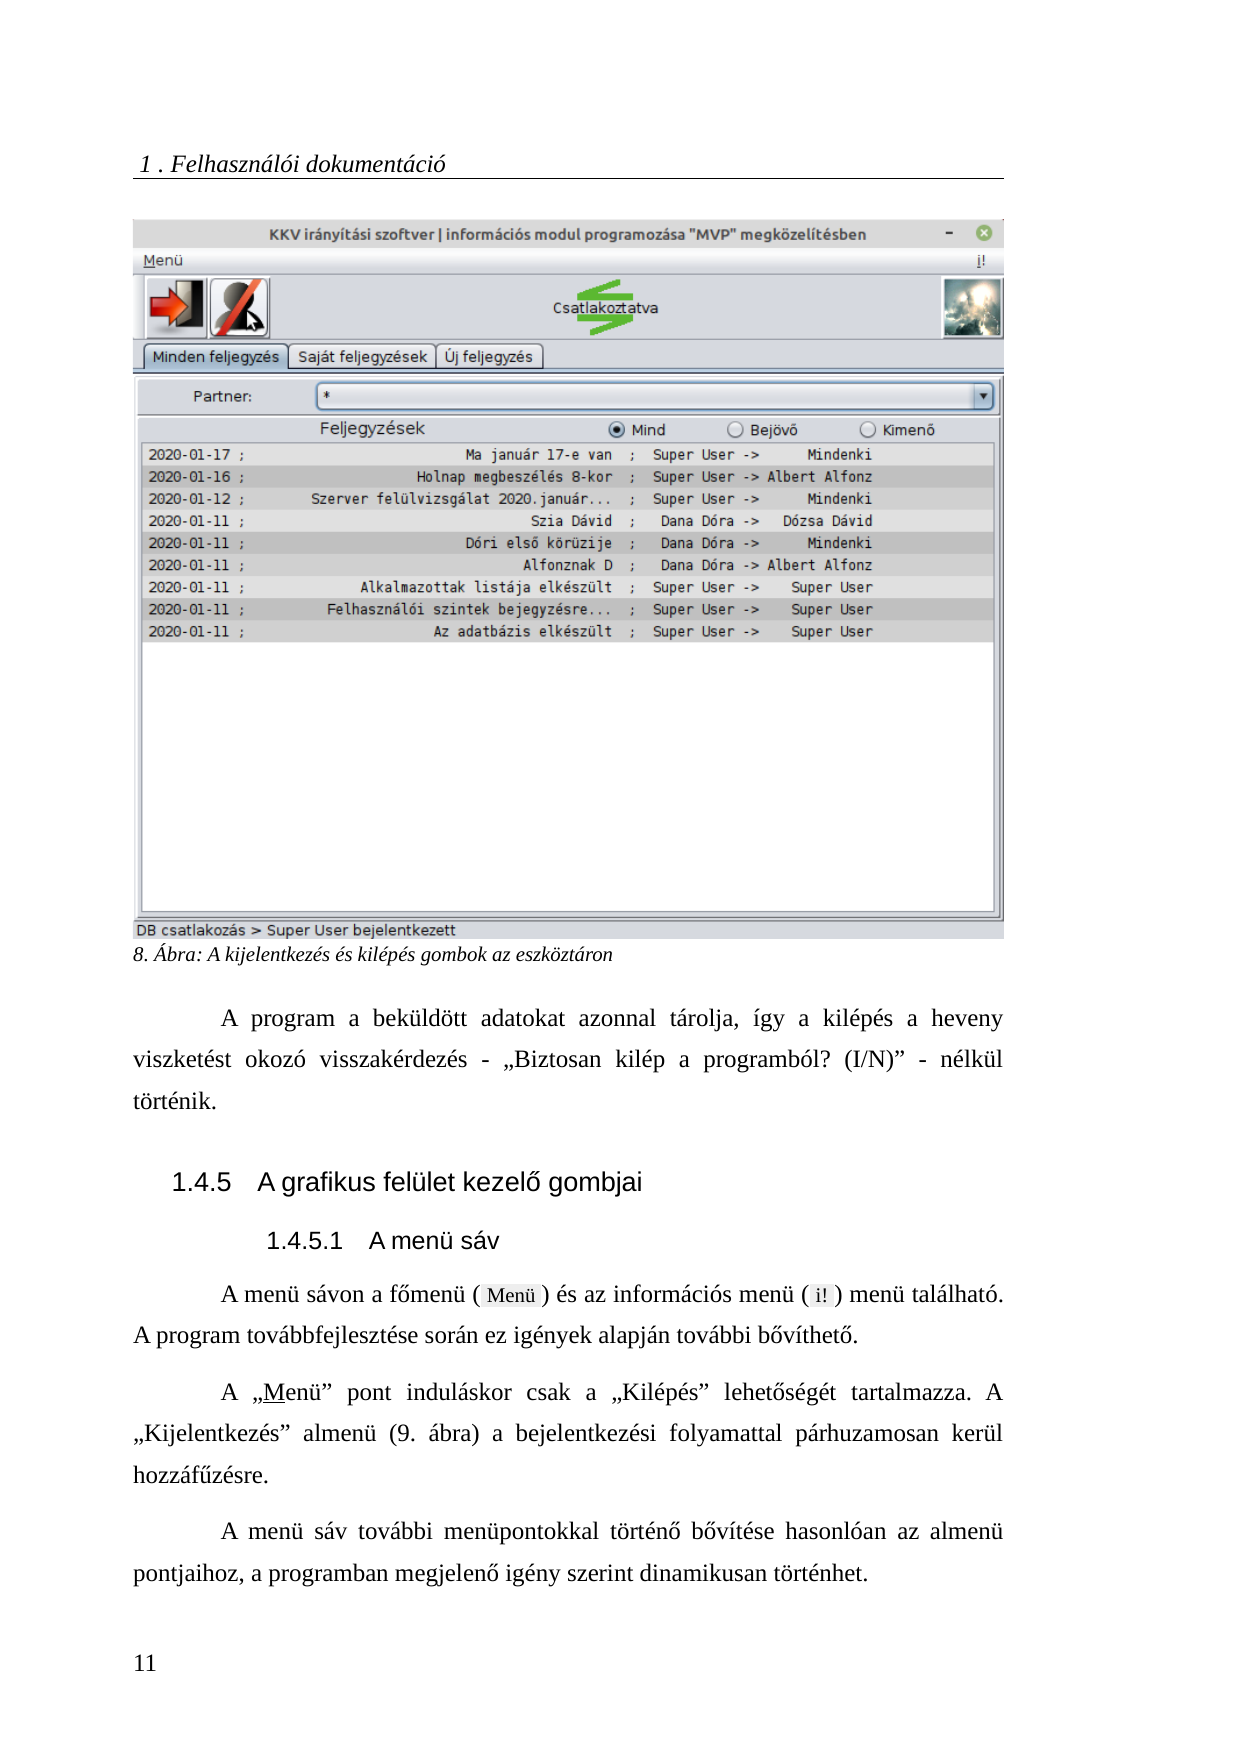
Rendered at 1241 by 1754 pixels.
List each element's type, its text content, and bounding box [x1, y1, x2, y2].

text A menü sáv további menüpontokkal történő bővítése hasonlóan az almenü pontjaihoz, a programban megjelenő igény szerint dinamikusan történhet. [133, 1517, 1004, 1587]
text 8. Ábra: A kijelentkezés és kilépés gombok az eszköztáron [133, 939, 1004, 966]
text A program a beküldött adatokat azonnal tárolja, így a kilépés a heveny viszketést okozó visszakérdezés - „Biztosan kilép a programból? (I/N)” - nélkül történik. [133, 966, 1004, 1114]
subtitle A grafikus felület kezelő gombjai [239, 1167, 1004, 1197]
text A menü sávon a főmenü ( Menü ) és az információs menü ( i! ) menü található. A program továbbfejlesztése során ez igények alapján további bővíthető. [133, 1280, 1004, 1349]
subtitle A menü sáv [350, 1226, 1004, 1254]
picture [132, 219, 1004, 939]
text A „Menü” pont induláskor csak a „Kilépés” lehetőségét tartalmazza. A „Kijelentkezés” almenü (9. ábra) a bejelentkezési folyamattal párhuzamosan kerül hozzáfűzésre. [133, 1378, 1004, 1489]
text [133, 207, 1004, 219]
